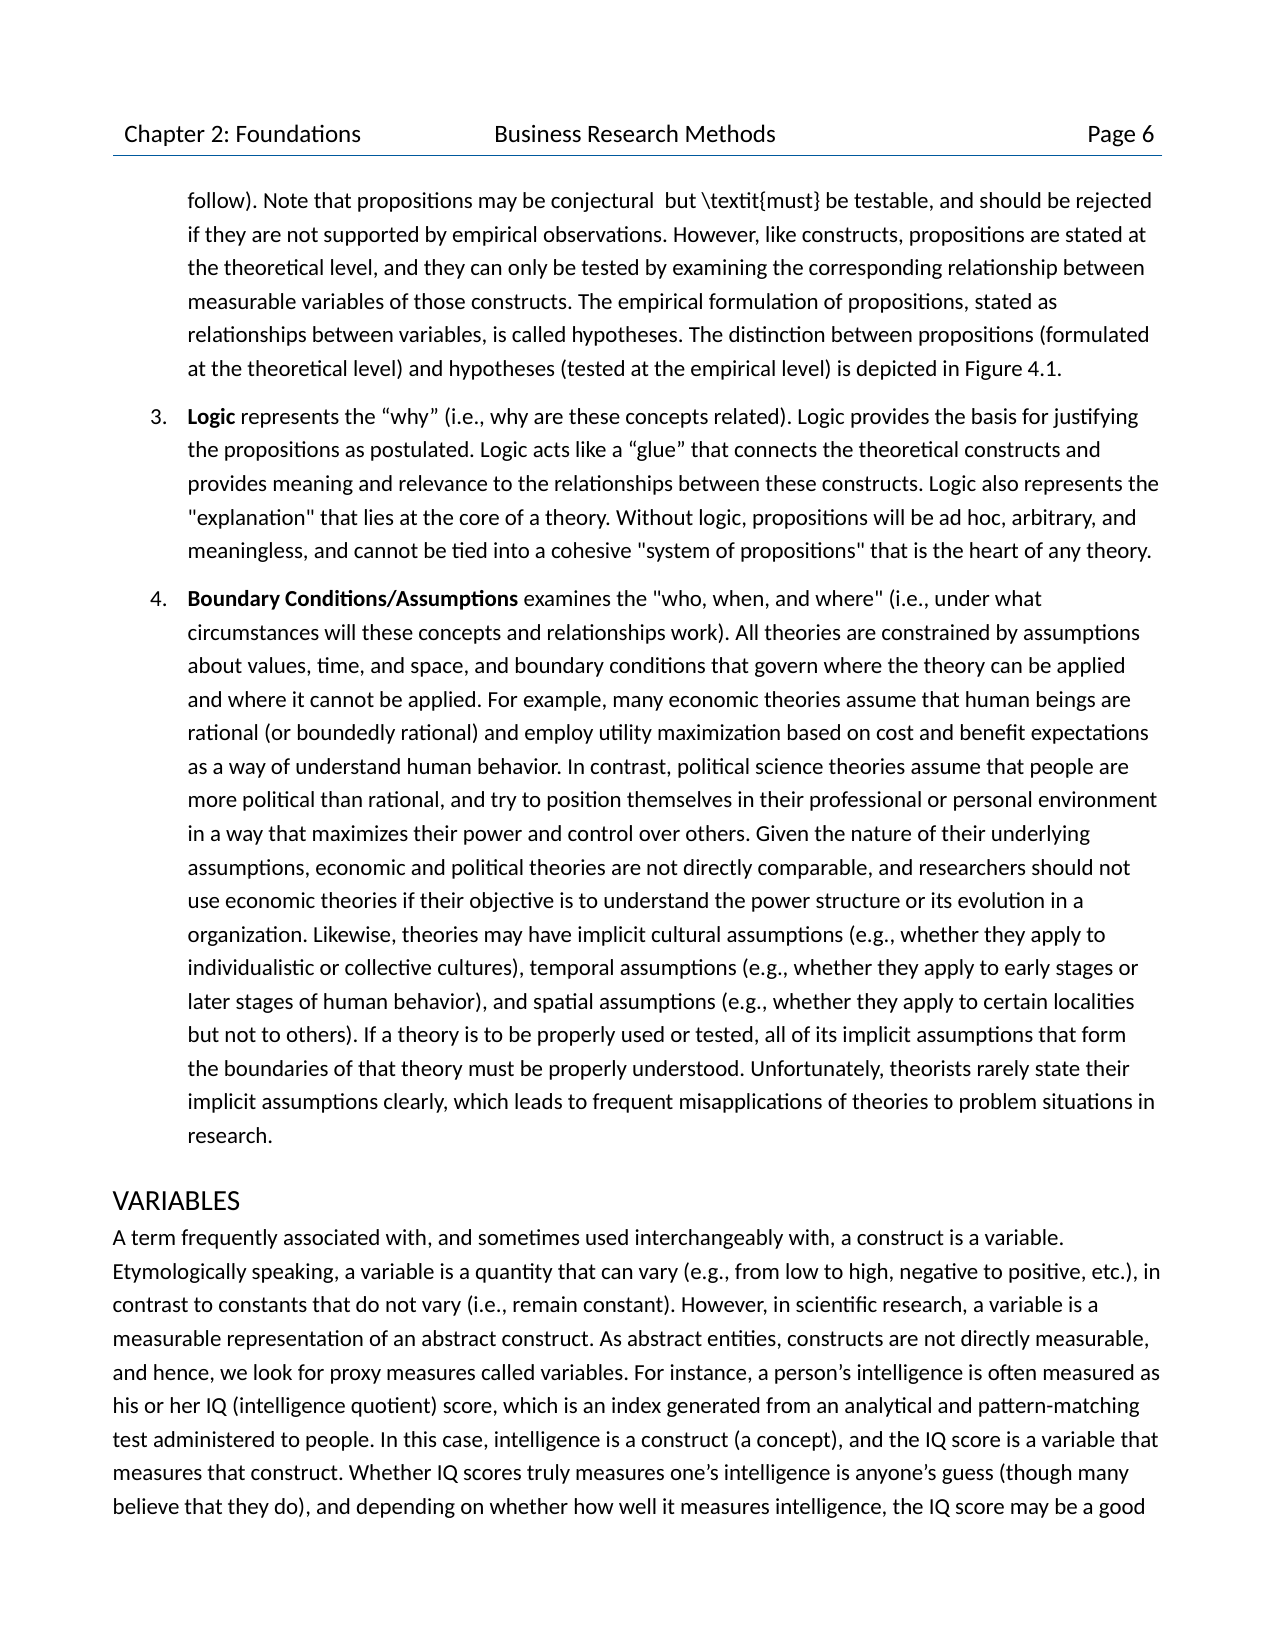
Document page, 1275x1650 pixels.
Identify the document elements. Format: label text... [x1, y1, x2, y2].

text A term frequently associated with, and sometimes used interchangeably with, a construct is a variable. Etymologically speaking, a variable is a quantity that can vary (e.g., from low to high, negative to positive, etc.), in contrast to constants that do not vary (i.e., remain constant). However, in scientific research, a variable is a measurable representation of an abstract construct. As abstract entities, constructs are not directly measurable, and hence, we look for proxy measures called variables. For instance, a person’s intelligence is often measured as his or her IQ (intelligence quotient) score, which is an index generated from an analytical and pattern-matching test administered to people. In this case, intelligence is a construct (a concept), and the IQ score is a variable that measures that construct. Whether IQ scores truly measures one’s intelligence is anyone’s guess (though many believe that they do), and depending on whether how well it measures intelligence, the IQ score may be a good [112, 1223, 1162, 1520]
subtitle Variables [112, 1182, 1162, 1217]
list Boundary Conditions/Assumptions examines the "who, when, and where" (i.e., under what circumstances will these concepts and relationships work). All theories are constrained by assumptions about values, time, and space, and boundary conditions that govern where the theory can be applied and where it cannot be applied. For example, many economic theories assume that human beings are rational (or boundedly rational) and employ utility maximization based on cost and benefit expectations as a way of understand human behavior. In contrast, political science theories assume that people are more political than rational, and try to position themselves in their professional or personal environment in a way that maximizes their power and control over others. Given the nature of their underlying assumptions, economic and political theories are not directly comparable, and researchers should not use economic theories if their objective is to understand the power structure or its evolution in a organization. Likewise, theories may have implicit cultural assumptions (e.g., whether they apply to individualistic or collective cultures), temporal assumptions (e.g., whether they apply to early stages or later stages of human behavior), and spatial assumptions (e.g., whether they apply to certain localities but not to others). If a theory is to be properly used or tested, all of its implicit assumptions that form the boundaries of that theory must be properly understood. Unfortunately, theorists rarely state their implicit assumptions clearly, which leads to frequent misapplications of theories to problem situations in research. [150, 584, 1162, 1149]
list Logic represents the “why” (i.e., why are these concepts related). Logic provides the basis for justifying the propositions as postulated. Logic acts like a “glue” that connects the theoretical constructs and provides meaning and relevance to the relationships between these constructs. Logic also represents the "explanation" that lies at the core of a theory. Without logic, propositions will be ad hoc, arbitrary, and meaningless, and cannot be tied into a cohesive "system of propositions" that is the heart of any theory. [150, 402, 1162, 564]
list follow). Note that propositions may be conjectural but \textit{must} be testable, and should be rejected if they are not supported by empirical observations. However, like constructs, propositions are stated at the theoretical level, and they can only be tested by examining the corresponding relationship between measurable variables of those constructs. The empirical formulation of propositions, stated as relationships between variables, is called hypotheses. The distinction between propositions (formulated at the theoretical level) and hypotheses (tested at the empirical level) is depicted in Figure 4.1. [150, 186, 1162, 382]
